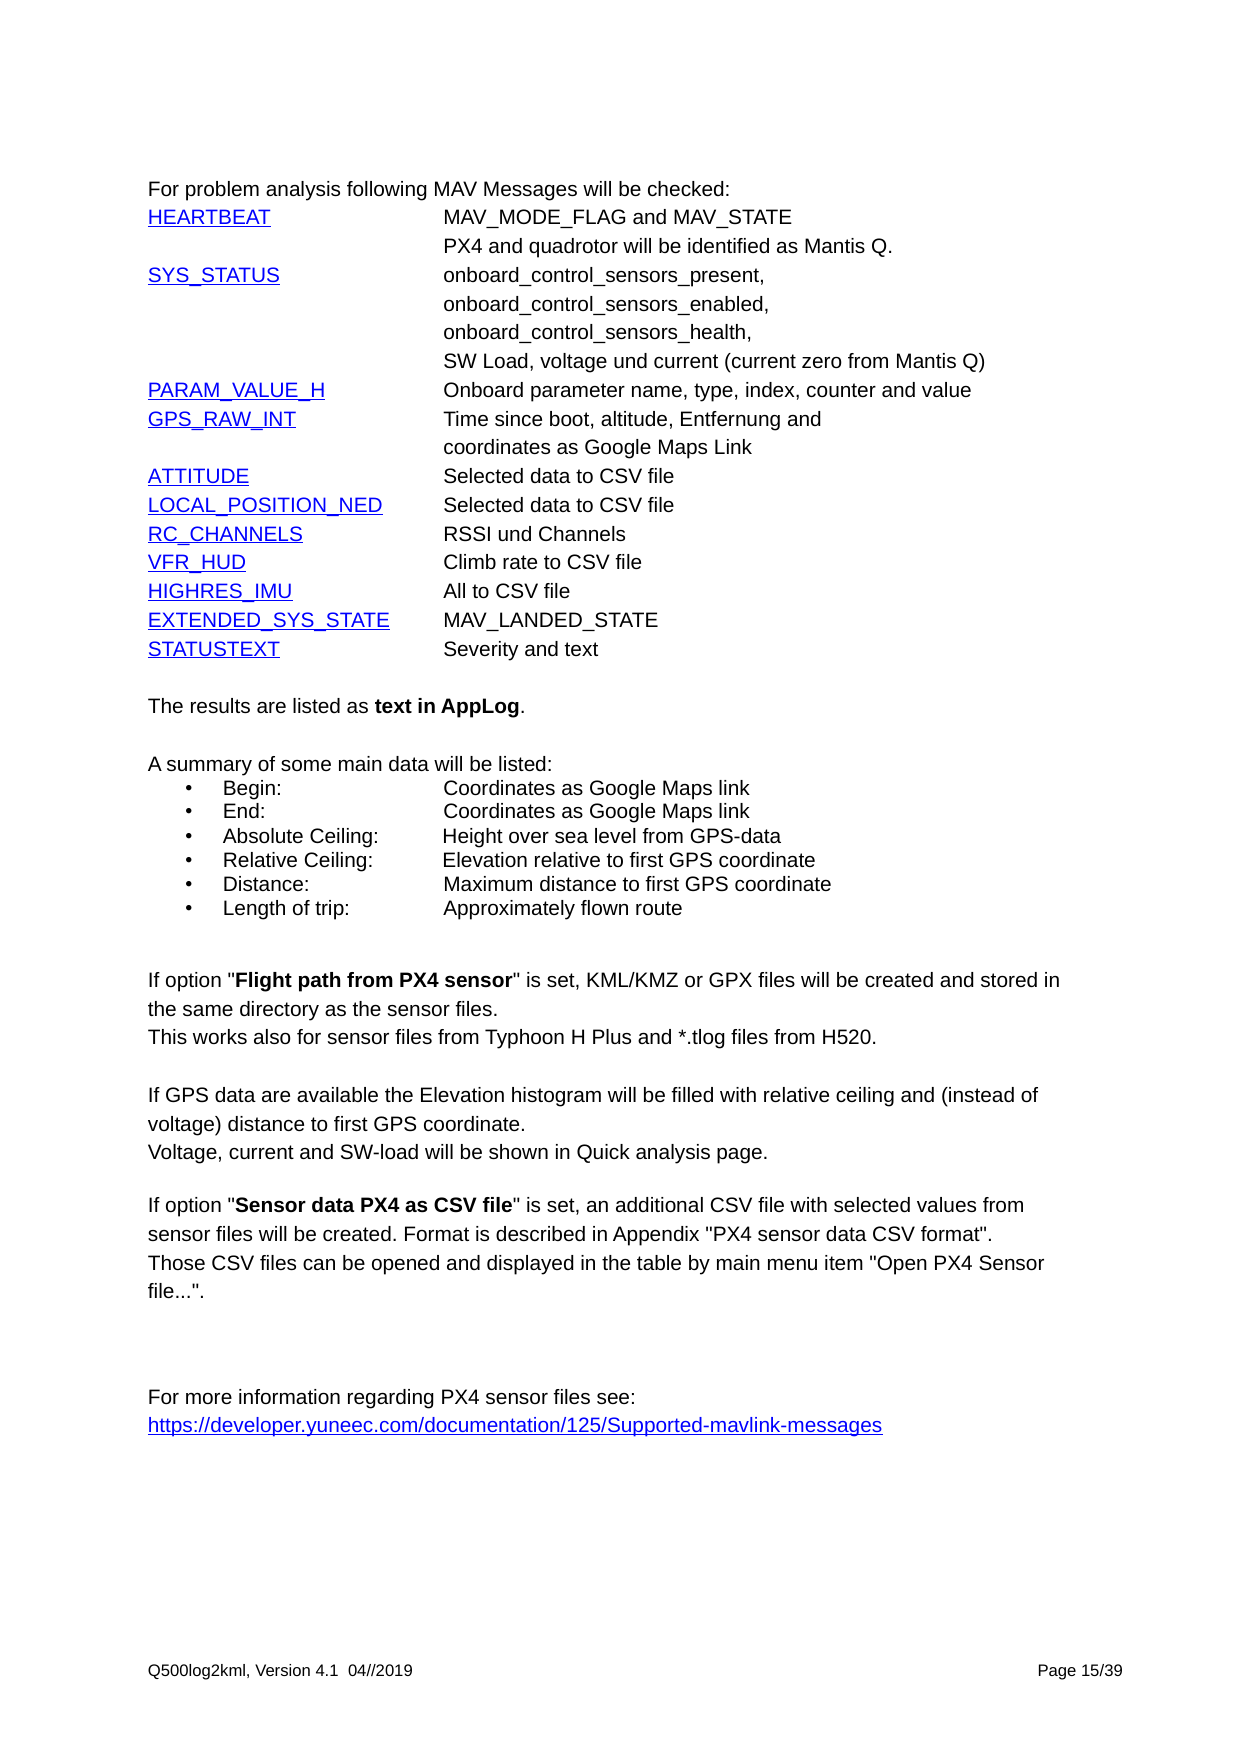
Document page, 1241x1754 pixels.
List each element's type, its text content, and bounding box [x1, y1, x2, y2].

list Distance: Maximum distance to first GPS coordinate [185, 872, 1093, 896]
text Those CSV files can be opened and displayed in the table by main menu item "Open PX4 Sensor file...". [148, 1250, 1093, 1303]
text GPS_RAW_INT Time since boot, altitude, Entfernung and coordinates as Google Maps Link [148, 406, 1093, 459]
text If option "Flight path from PX4 sensor" is set, KML/KMZ or GPX files will be created and stored in the same directory as the sensor files. [148, 968, 1093, 1020]
text SW Load, voltage und current (current zero from Mantis Q) [148, 349, 1093, 373]
list Begin: Coordinates as Google Maps link [185, 775, 1093, 799]
text RC_CHANNELS RSSI und Channels [148, 521, 1093, 545]
text STATUSTEXT Severity and text [148, 636, 1093, 660]
text LOCAL_POSITION_NED Selected data to CSV file [148, 493, 1093, 517]
text This works also for sensor files from Typhoon H Plus and *.tlog files from H520. [148, 1025, 1093, 1049]
text EXTENDED_SYS_STATE MAV_LANDED_STATE [148, 608, 1093, 632]
text If option "Sensor data PX4 as CSV file" is set, an additional CSV file with selected values from sensor files will be created. Format is described in Appendix "PX4 sensor data CSV format". [148, 1193, 1093, 1246]
list Absolute Ceiling: Height over sea level from GPS-data [185, 823, 1093, 847]
text HEARTBEAT MAV_MODE_FLAG and MAV_STATE [148, 205, 1093, 229]
text ATTITUDE Selected data to CSV file [148, 464, 1093, 488]
text Voltage, current and SW-load will be shown in Quick analysis page. [148, 1140, 1093, 1164]
text HIGHRES_IMU All to CSV file [148, 579, 1093, 603]
text If GPS data are available the Elevation histogram will be filled with relative ceiling and (instead of voltage) distance to first GPS coordinate. [148, 1083, 1093, 1135]
list Length of trip: Approximately flown route [185, 896, 1093, 920]
text PARAM_VALUE_H Onboard parameter name, type, index, counter and value [148, 378, 1093, 402]
text VFR_HUD Climb rate to CSV file [148, 550, 1093, 574]
text onboard_control_sensors_enabled, [148, 291, 1093, 315]
text For problem analysis following MAV Messages will be checked: [148, 176, 1093, 200]
text SYS_STATUS onboard_control_sensors_present, [148, 263, 1093, 287]
text The results are listed as text in AppLog. [148, 694, 1093, 718]
text onboard_control_sensors_health, [148, 320, 1093, 344]
text https://developer.yuneec.com/documentation/125/Supported-mavlink-messages [148, 1413, 1093, 1437]
list End: Coordinates as Google Maps link [185, 799, 1093, 823]
text PX4 and quadrotor will be identified as Mantis Q. [148, 234, 1093, 258]
text For more information regarding PX4 sensor files see: [148, 1384, 1093, 1408]
list Relative Ceiling: Elevation relative to first GPS coordinate [185, 847, 1093, 872]
text A summary of some main data will be listed: [148, 751, 1093, 775]
